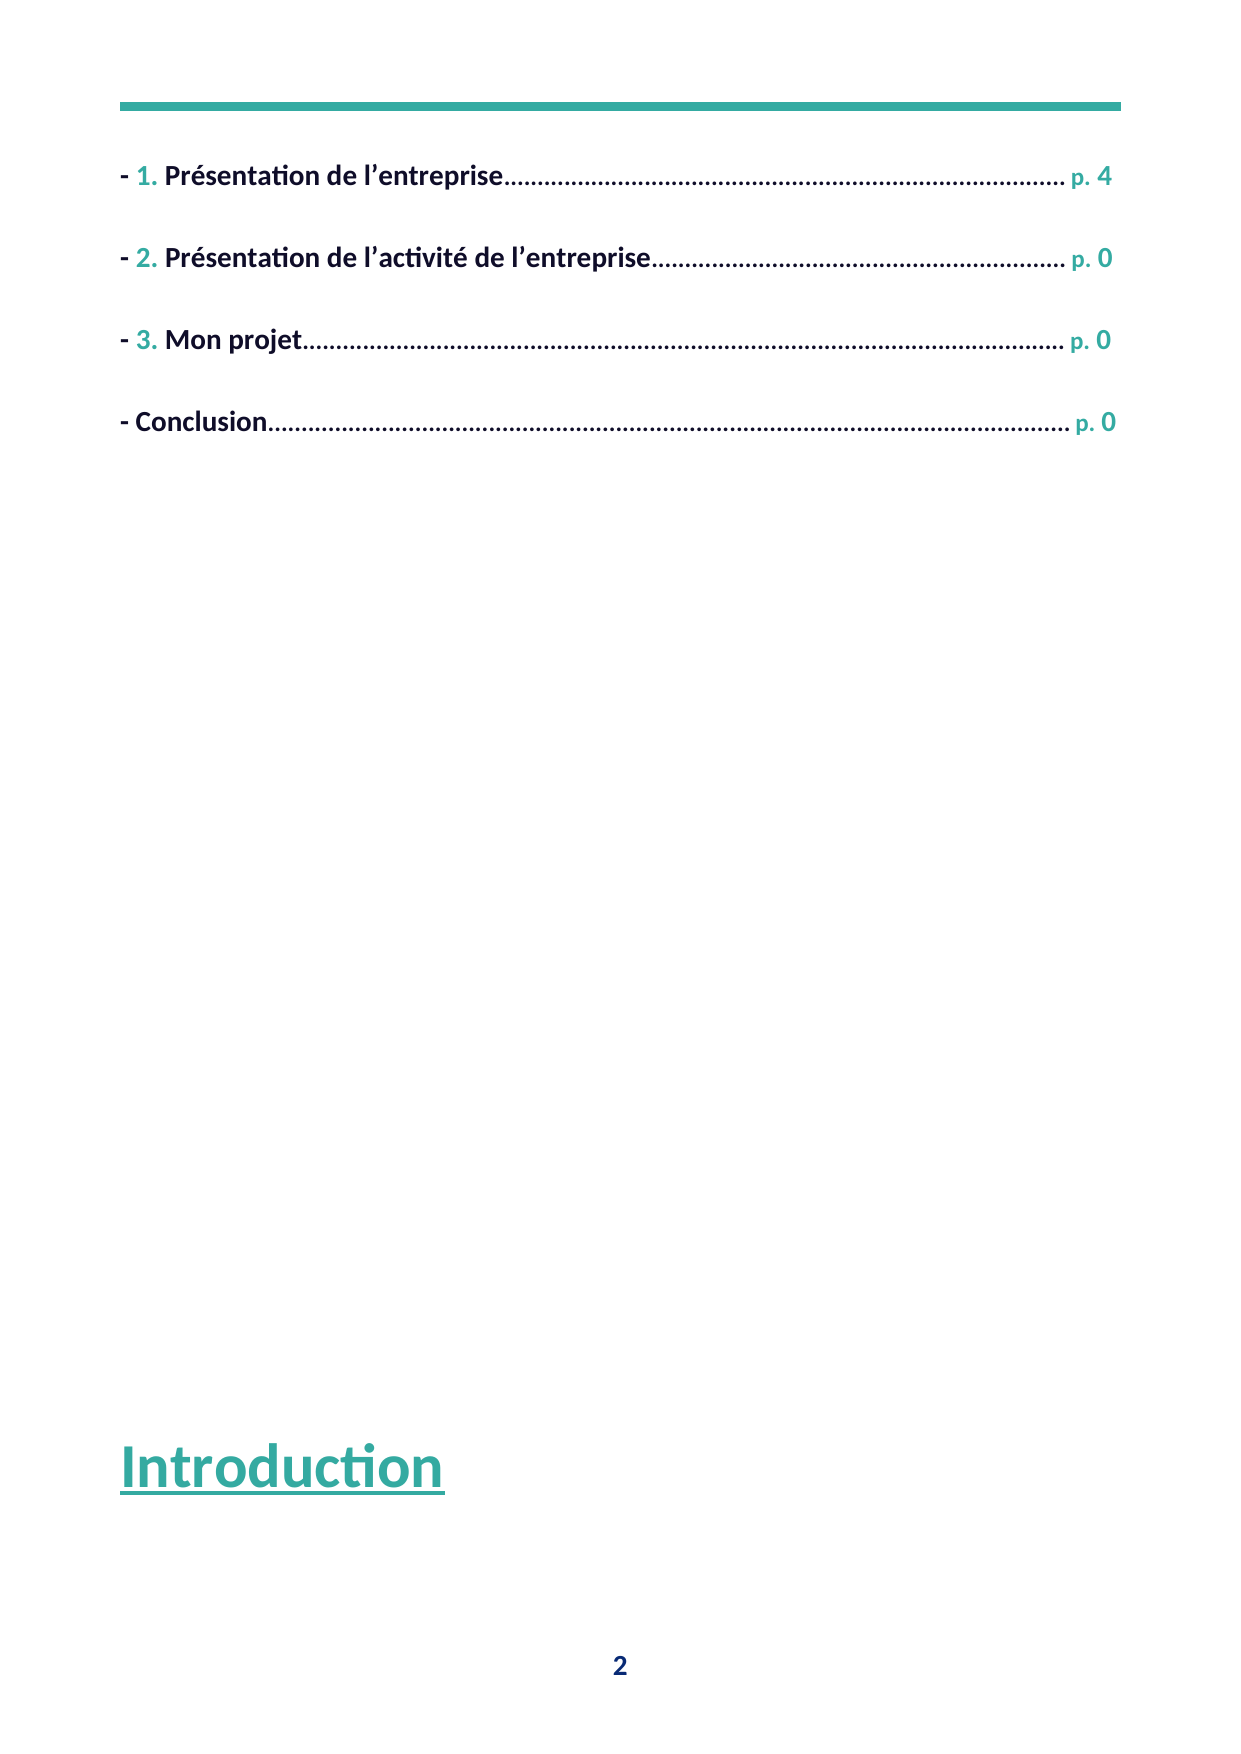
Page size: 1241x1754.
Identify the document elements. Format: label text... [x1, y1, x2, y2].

text - 1. Présentation de l’entreprise.................................................................................... p. 4 [120, 157, 1120, 193]
text - 2. Présentation de l’activité de l’entreprise.............................................................. p. 0 [120, 239, 1120, 275]
text - Conclusion........................................................................................................................ p. 0 [120, 403, 1120, 439]
text Introduction [120, 1427, 1120, 1503]
text - 3. Mon projet.................................................................................................................. p. 0 [120, 321, 1120, 357]
